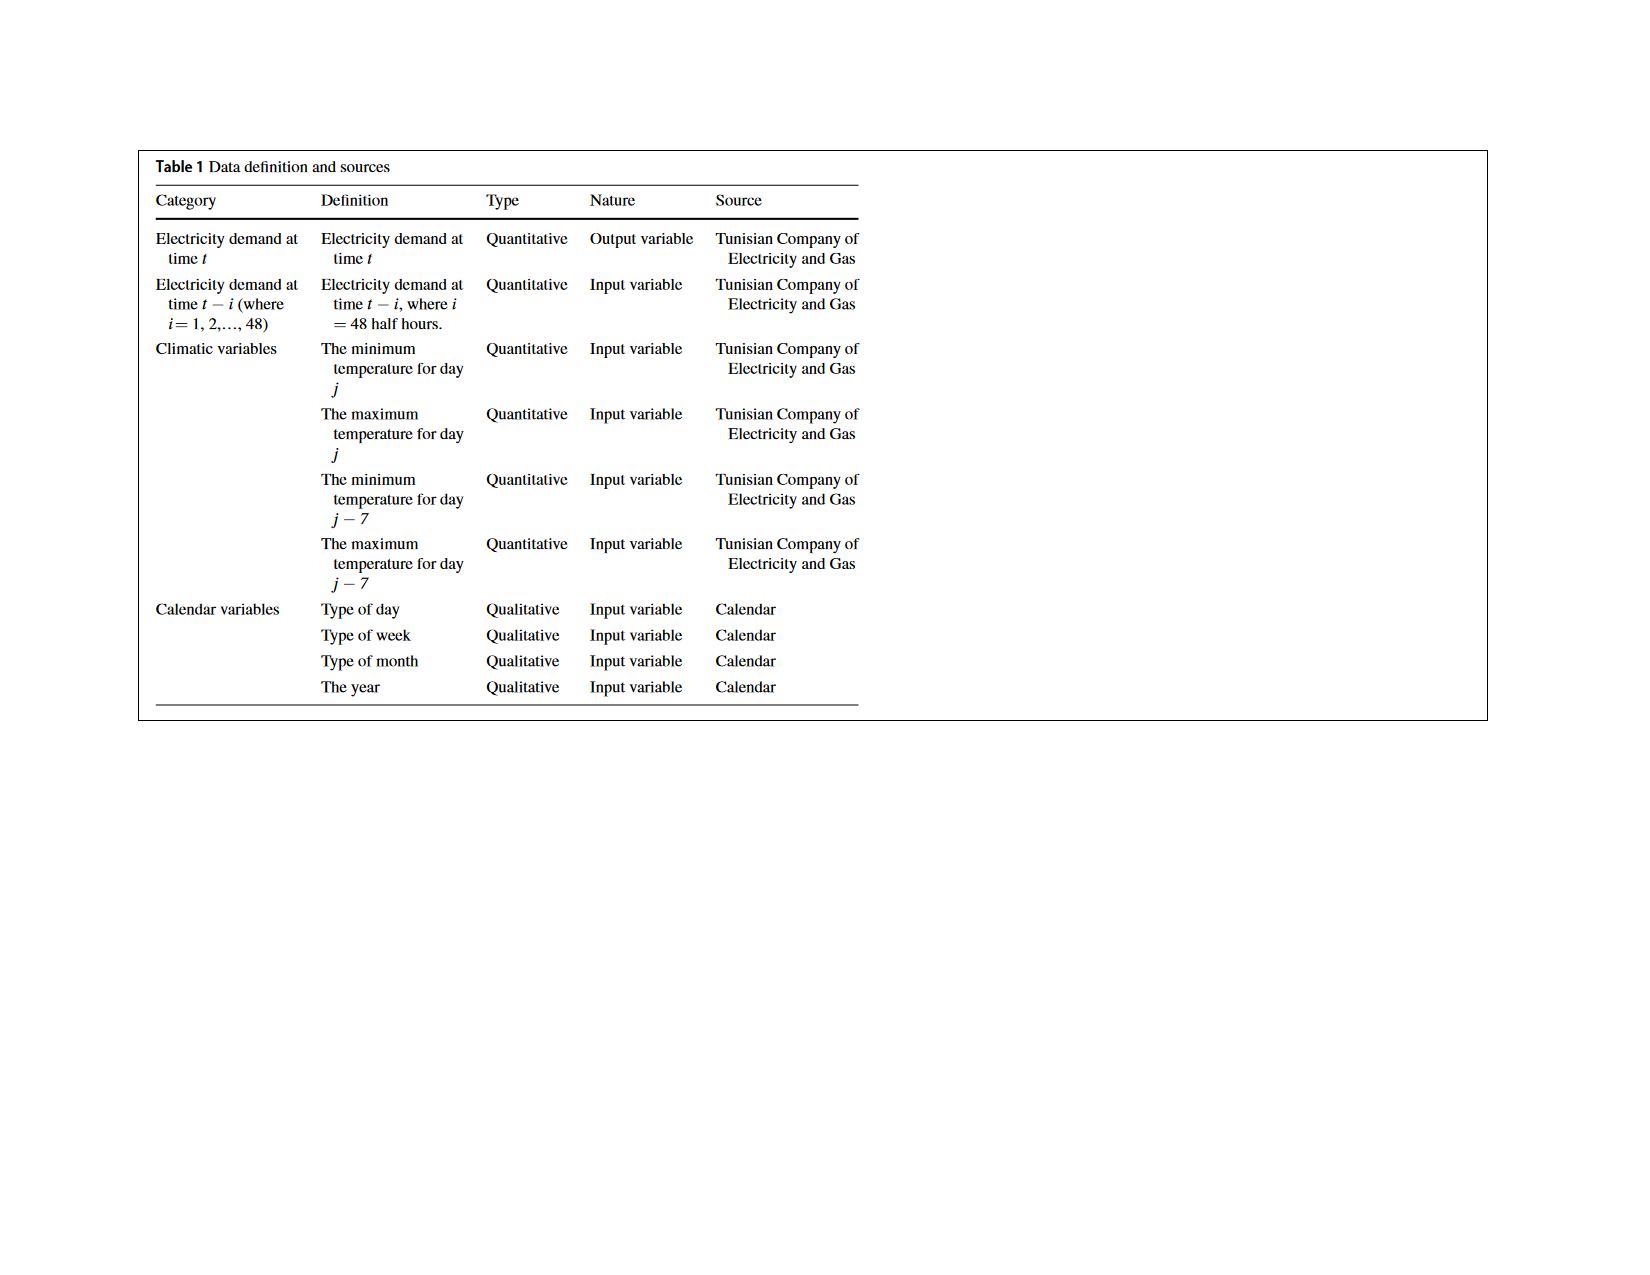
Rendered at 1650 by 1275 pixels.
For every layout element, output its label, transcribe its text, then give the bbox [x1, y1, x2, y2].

table_cell Notes: STRONG RELEVANCE Used past electric load, climate and calendar variables Use levenberg-marquardt learning algorithm (over back propagation) Applied pattern search optimization algorithm to determine the number of hidden layers and the number of neurons in each layer Below table of variables they used in the model: [875, 151, 1487, 720]
